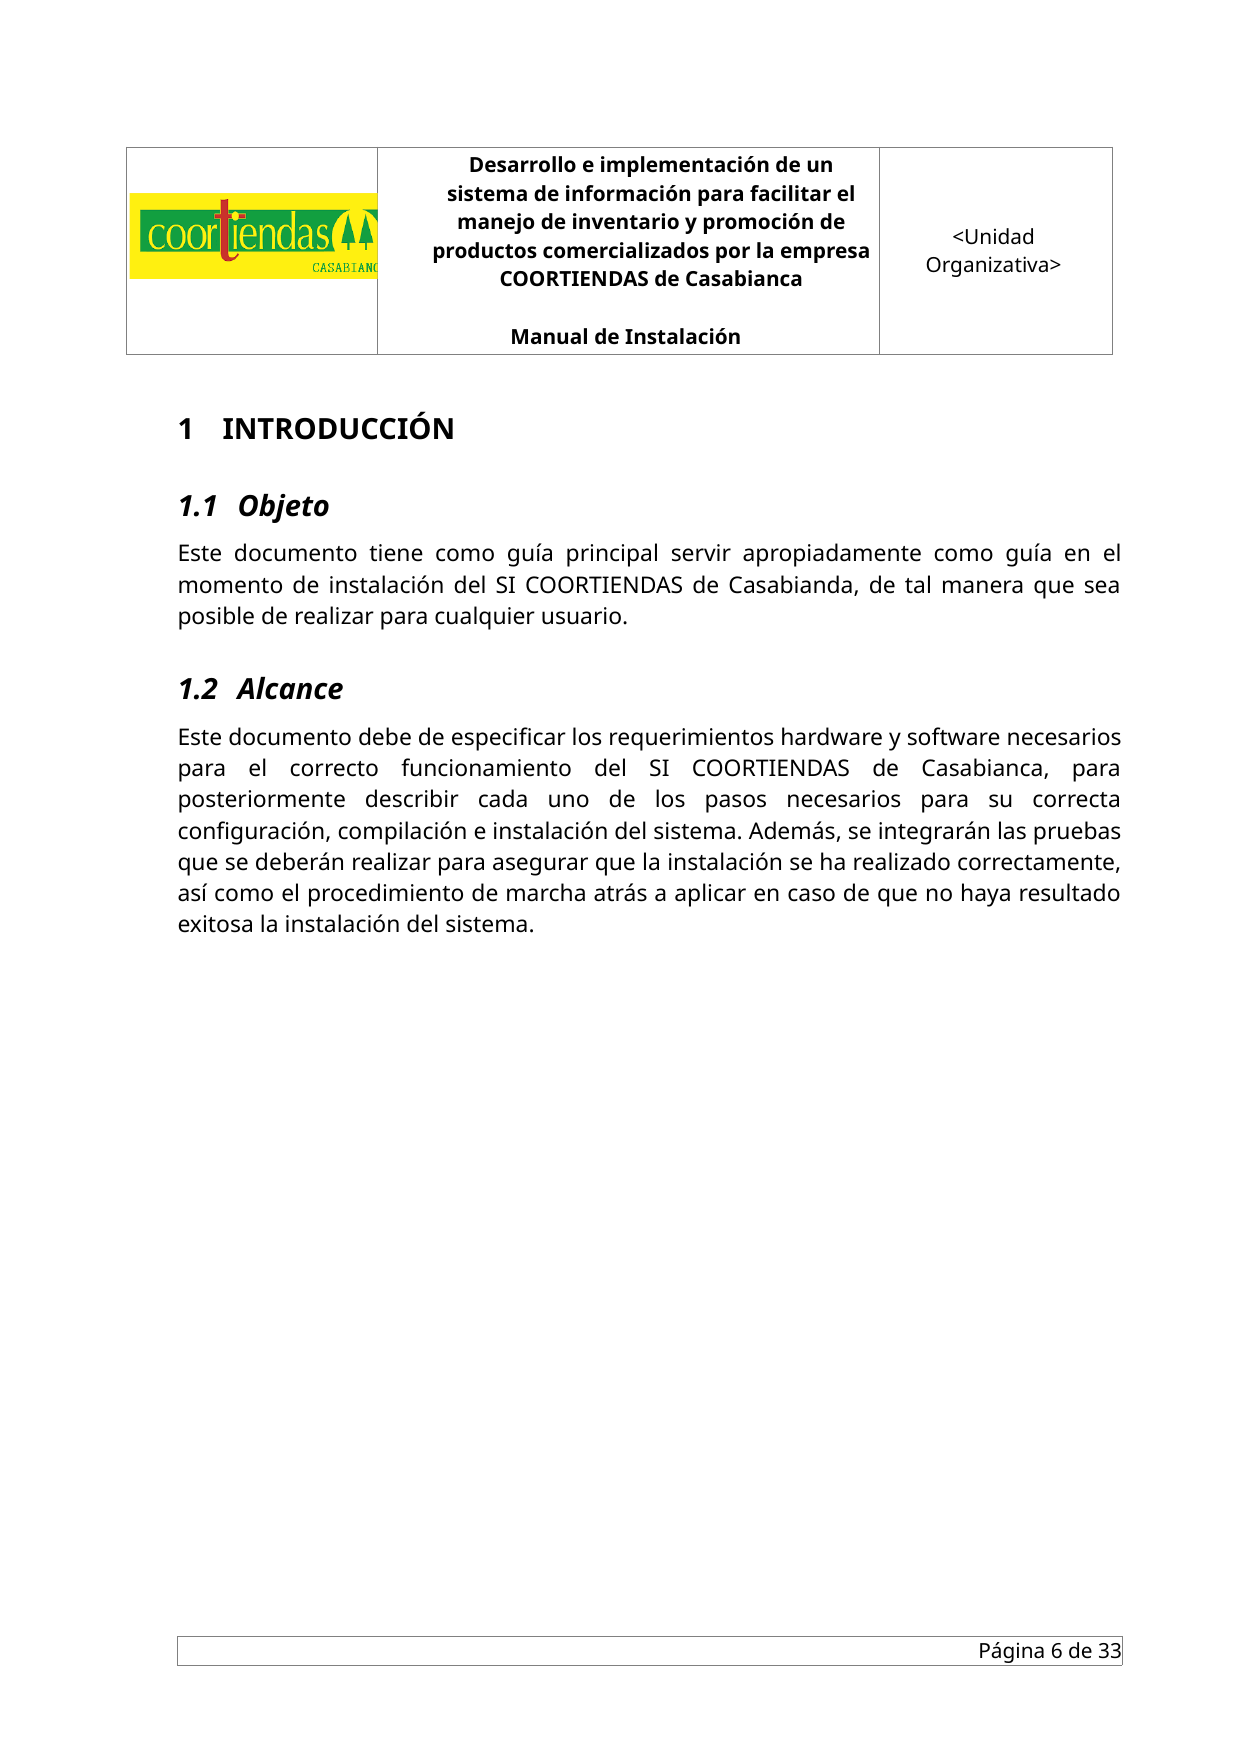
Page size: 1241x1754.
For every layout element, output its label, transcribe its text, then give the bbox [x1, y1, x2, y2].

subtitle Alcance [177, 669, 1122, 708]
text Este documento debe de especificar los requerimientos hardware y software necesarios para el correcto funcionamiento del SI COORTIENDAS de Casabianca, para posteriormente describir cada uno de los pasos necesarios para su correcta configuración, compilación e instalación del sistema. Además, se integrarán las pruebas que se deberán realizar para asegurar que la instalación se ha realizado correctamente, así como el procedimiento de marcha atrás a aplicar en caso de que no haya resultado exitosa la instalación del sistema. [177, 721, 1122, 939]
subtitle Objeto [177, 485, 1122, 525]
subtitle INTRODUCCIÓN [177, 408, 1122, 448]
text Este documento tiene como guía principal servir apropiadamente como guía en el momento de instalación del SI COORTIENDAS de Casabianda, de tal manera que sea posible de realizar para cualquier usuario. [177, 537, 1122, 631]
